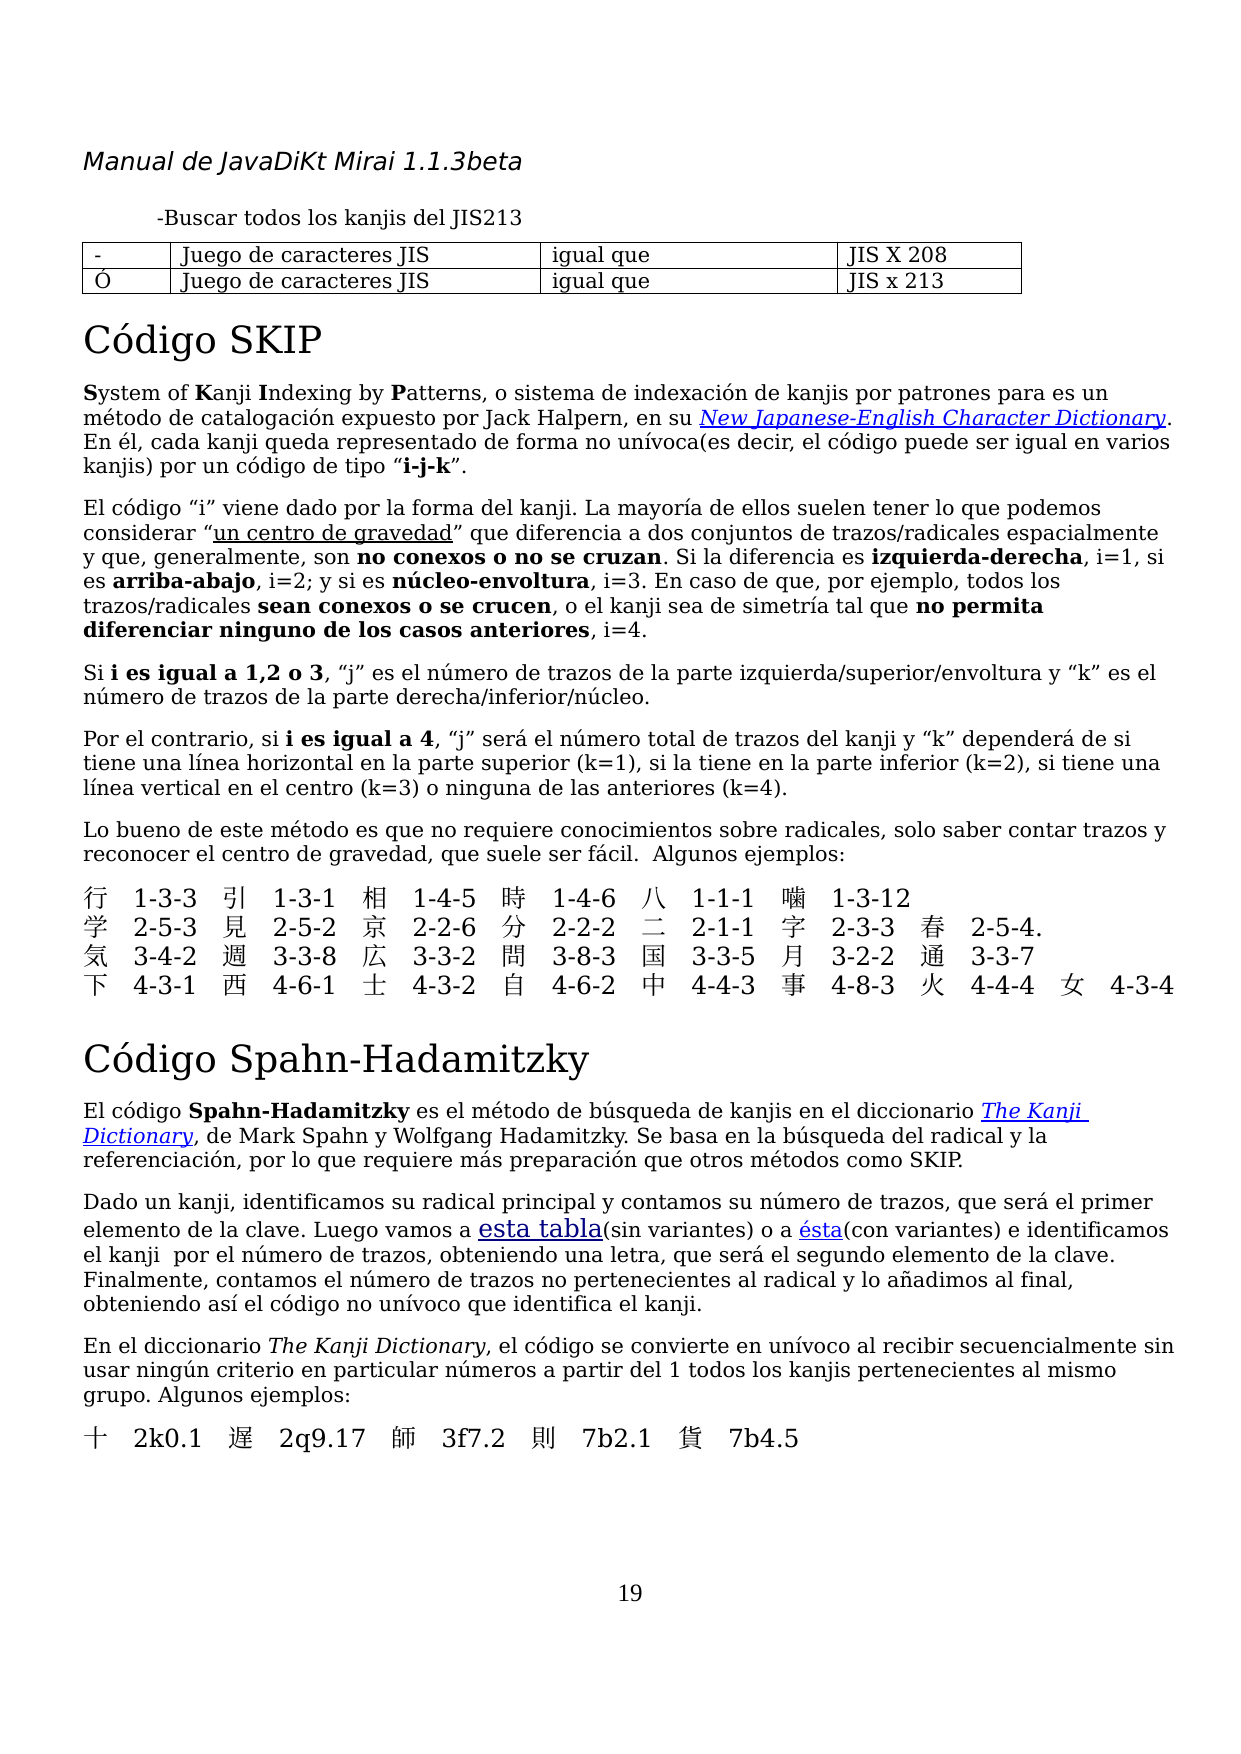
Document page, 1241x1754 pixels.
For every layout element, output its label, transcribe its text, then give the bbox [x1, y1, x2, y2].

table_header igual que [541, 243, 837, 268]
table_cell Ó [83, 269, 170, 293]
text -Buscar todos los kanjis del JIS213 [83, 206, 1177, 231]
table_header JIS X 208 [838, 243, 1021, 268]
text Lo bueno de este método es que no requiere conocimientos sobre radicales, solo saber contar trazos y reconocer el centro de gravedad, que suele ser fácil. Algunos ejemplos: [83, 818, 1177, 866]
text 十 2k0.1 遅 2q9.17 師 3f7.2 則 7b2.1 貨 7b4.5 [83, 1424, 1177, 1454]
text 行 1-3-3 引 1-3-1 相 1-4-5 時 1-4-6 八 1-1-1 噛 1-3-12 学 2-5-3 見 2-5-2 京 2-2-6 分 2-2-2 二 2-1-1 字 2-3-3 春 2-5-4. 気 3-4-2 週 3-3-8 広 3-3-2 問 3-8-3 国 3-3-5 月 3-2-2 通 3-3-7 下 4-3-1 西 4-6-1 士 4-3-2 自 4-6-2 中 4-4-3 事 4-8-3 火 4-4-4 女 4-3-4 [83, 884, 1177, 1001]
table_header - [83, 243, 170, 268]
text Dado un kanji, identificamos su radical principal y contamos su número de trazos, que será el primer elemento de la clave. Luego vamos a esta tabla(sin variantes) o a ésta(con variantes) e identificamos el kanji por el número de trazos, obteniendo una letra, que será el segundo elemento de la clave. Finalmente, contamos el número de trazos no pertenecientes al radical y lo añadimos al final, obteniendo así el código no unívoco que identifica el kanji. [83, 1190, 1177, 1316]
table_header Juego de caracteres JIS [171, 243, 540, 268]
subtitle Código Spahn-Hadamitzky [83, 1037, 1177, 1081]
text System of Kanji Indexing by Patterns, o sistema de indexación de kanjis por patrones para es un método de catalogación expuesto por Jack Halpern, en su New Japanese-English Character Dictionary. En él, cada kanji queda representado de forma no unívoca(es decir, el código puede ser igual en varios kanjis) por un código de tipo “i-j-k”. [83, 381, 1177, 478]
table_cell igual que [541, 269, 837, 293]
text El código “i” viene dado por la forma del kanji. La mayoría de ellos suelen tener lo que podemos considerar “un centro de gravedad” que diferencia a dos conjuntos de trazos/radicales espacialmente y que, generalmente, son no conexos o no se cruzan. Si la diferencia es izquierda-derecha, i=1, si es arriba-abajo, i=2; y si es núcleo-envoltura, i=3. En caso de que, por ejemplo, todos los trazos/radicales sean conexos o se crucen, o el kanji sea de simetría tal que no permita diferenciar ninguno de los casos anteriores, i=4. [83, 496, 1177, 643]
text Si i es igual a 1,2 o 3, “j” es el número de trazos de la parte izquierda/superior/envoltura y “k” es el número de trazos de la parte derecha/inferior/núcleo. [83, 660, 1177, 709]
text El código Spahn-Hadamitzky es el método de búsqueda de kanjis en el diccionario The Kanji Dictionary, de Mark Spahn y Wolfgang Hadamitzky. Se basa en la búsqueda del radical y la referenciación, por lo que requiere más preparación que otros métodos como SKIP. [83, 1099, 1177, 1172]
table_cell JIS x 213 [838, 269, 1021, 293]
text En el diccionario The Kanji Dictionary, el código se convierte en unívoco al recibir secuencialmente sin usar ningún criterio en particular números a partir del 1 todos los kanjis pertenecientes al mismo grupo. Algunos ejemplos: [83, 1334, 1177, 1407]
text Por el contrario, si i es igual a 4, “j” será el número total de trazos del kanji y “k” dependerá de si tiene una línea horizontal en la parte superior (k=1), si la tiene en la parte inferior (k=2), si tiene una línea vertical en el centro (k=3) o ninguna de las anteriores (k=4). [83, 727, 1177, 800]
subtitle Código SKIP [83, 319, 1177, 363]
table_cell Juego de caracteres JIS [171, 269, 540, 293]
